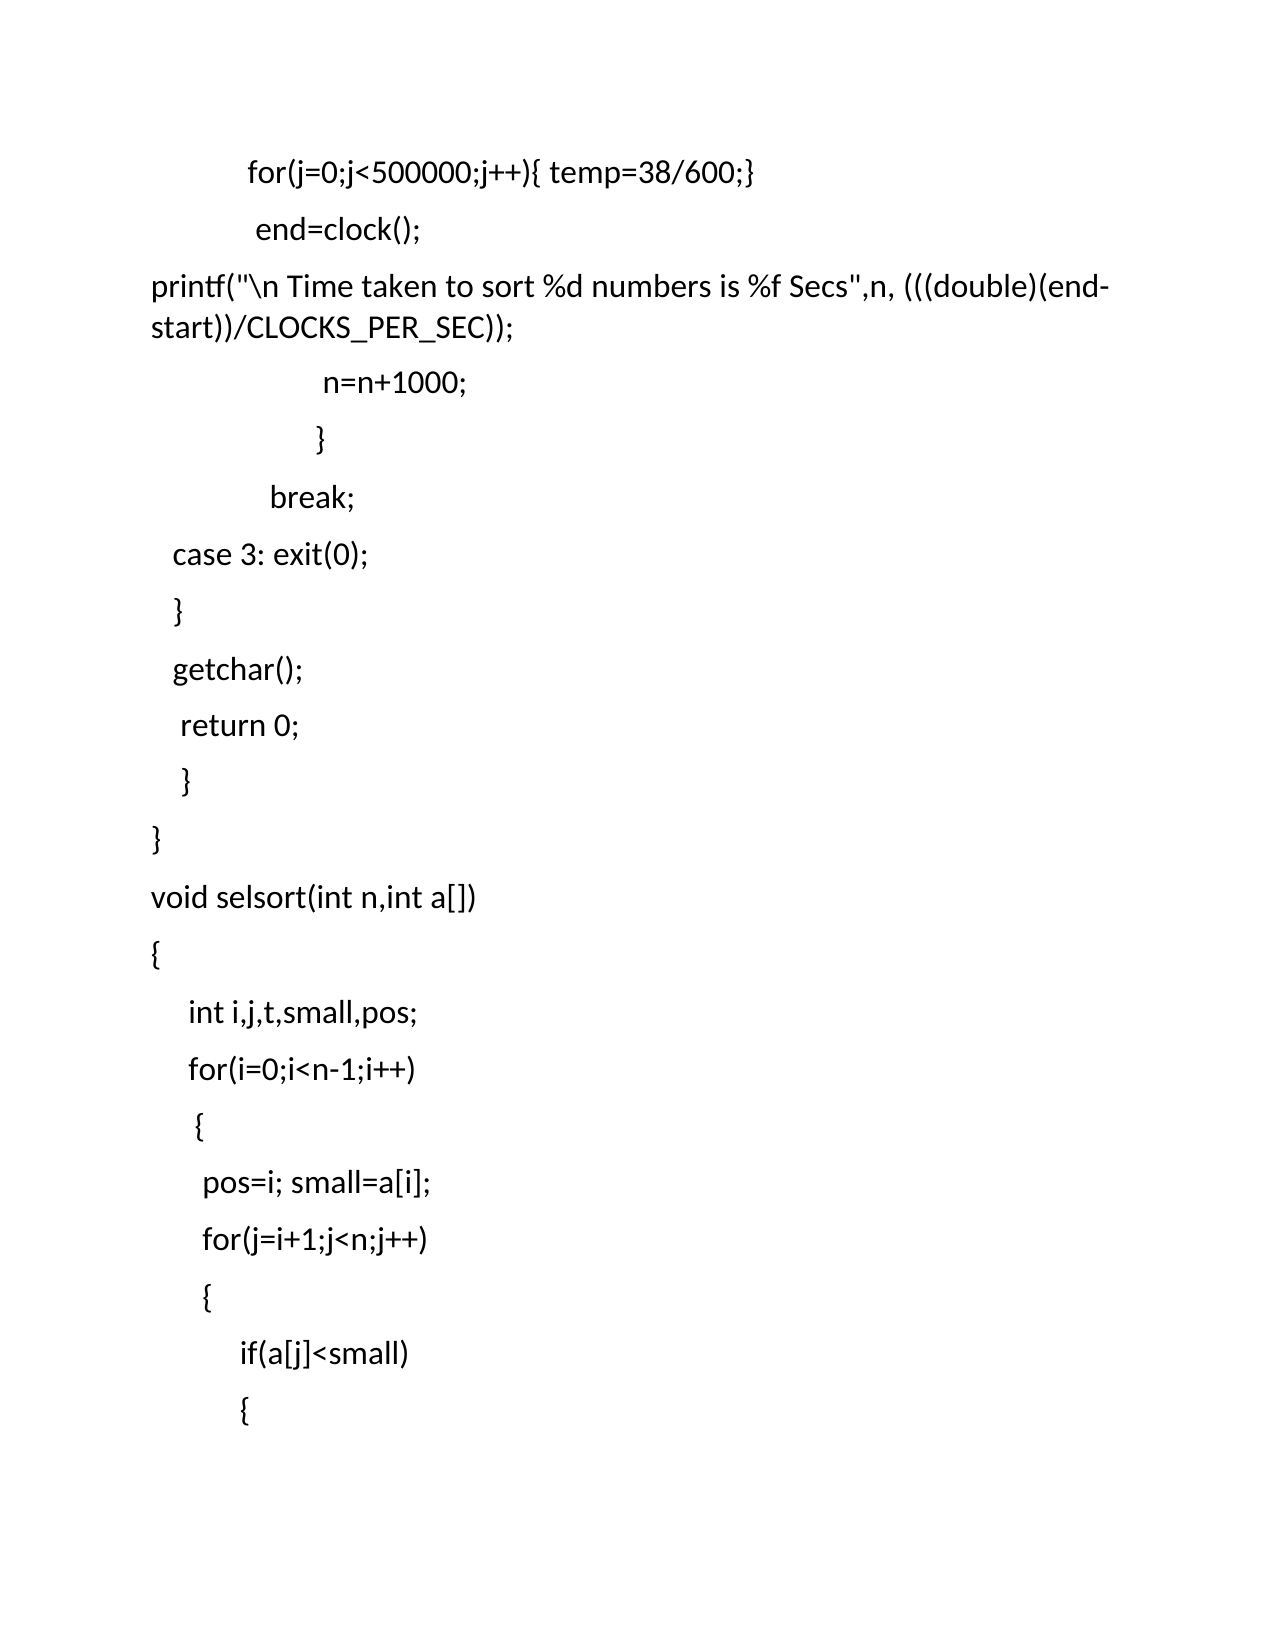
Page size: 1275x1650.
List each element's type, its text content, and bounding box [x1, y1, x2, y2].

text if(a[j]<small) [239, 1332, 1179, 1373]
text } [314, 418, 1179, 459]
text } [180, 760, 1179, 801]
text void selsort(int n,int a[]) [151, 876, 1179, 916]
text int i,j,t,small,pos; for(i=0;i<n-1;i++) [188, 991, 419, 1088]
text { [151, 933, 1179, 973]
text } [172, 590, 1179, 631]
text pos=i; small=a[i]; for(j=i+1;j<n;j++) [202, 1161, 433, 1259]
text getchar(); return 0; [172, 648, 305, 744]
text for(j=0;j<500000;j++){ temp=38/600;} end=clock(); [247, 151, 868, 249]
text n=n+1000; [322, 361, 1179, 402]
text } [151, 818, 1179, 859]
text { [239, 1389, 1179, 1430]
text { [194, 1105, 1179, 1145]
text { [202, 1276, 1179, 1316]
text break; case 3: exit(0); [172, 476, 369, 574]
text printf("\n Time taken to sort %d numbers is %f Secs",n, (((double)(end- start))/CLOCKS_PER_SEC)); [151, 265, 1179, 346]
